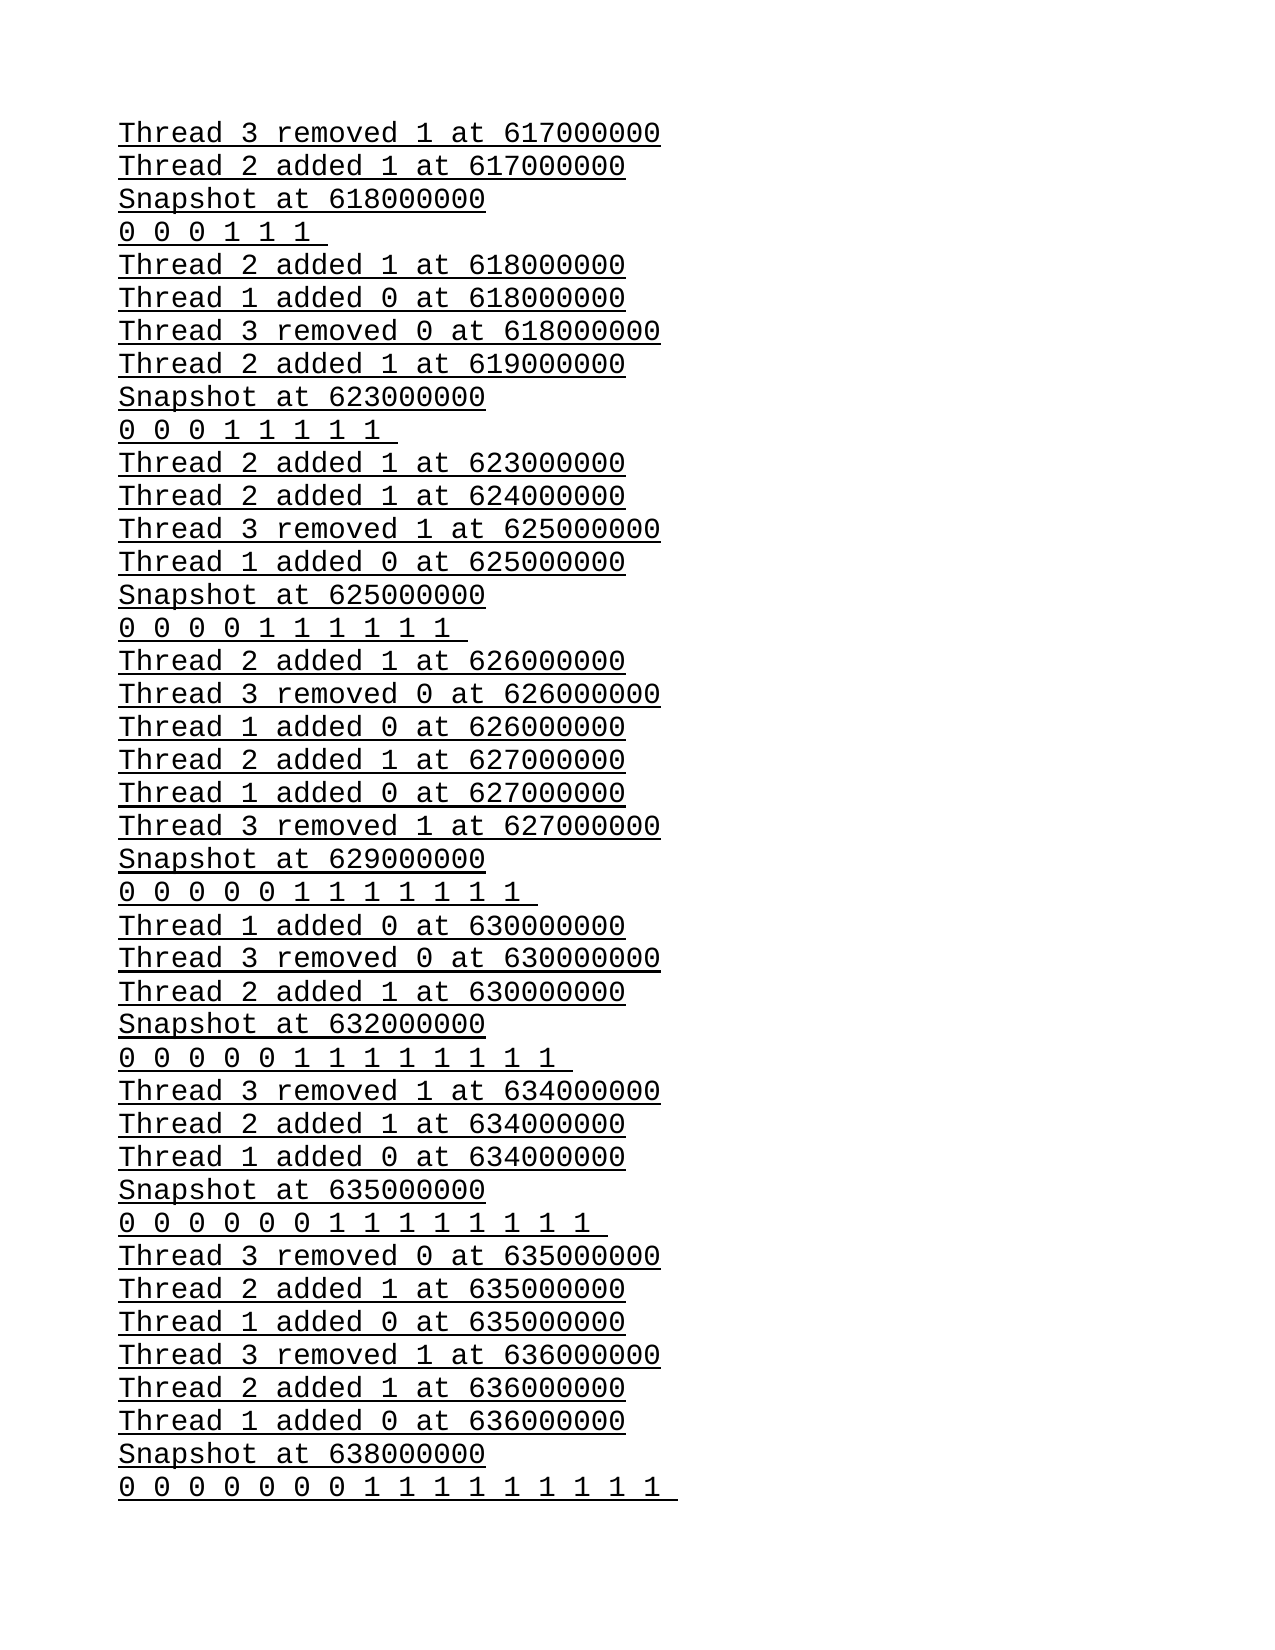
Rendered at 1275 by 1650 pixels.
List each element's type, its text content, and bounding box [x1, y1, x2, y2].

text Thread 2 added 1 at 634000000 [118, 1109, 1157, 1142]
text Thread 1 added 0 at 626000000 [118, 712, 1157, 746]
text Thread 2 added 1 at 618000000 [118, 250, 1157, 283]
text Thread 1 added 0 at 625000000 [118, 547, 1157, 580]
text Thread 2 added 1 at 617000000 [118, 151, 1157, 184]
text Thread 3 removed 0 at 618000000 [118, 316, 1157, 349]
text Thread 3 removed 0 at 626000000 [118, 679, 1157, 712]
text Thread 2 added 1 at 636000000 [118, 1373, 1157, 1406]
text Thread 3 removed 1 at 636000000 [118, 1340, 1157, 1373]
text Thread 2 added 1 at 626000000 [118, 646, 1157, 679]
text 0 0 0 0 0 1 1 1 1 1 1 1 1 [118, 1043, 1157, 1076]
text Thread 1 added 0 at 636000000 [118, 1406, 1157, 1439]
text Thread 3 removed 1 at 627000000 [118, 812, 1157, 844]
text Snapshot at 629000000 [118, 844, 1157, 878]
text Thread 1 added 0 at 635000000 [118, 1307, 1157, 1340]
text Snapshot at 625000000 [118, 580, 1157, 613]
text Thread 1 added 0 at 630000000 [118, 911, 1157, 944]
text 0 0 0 0 0 1 1 1 1 1 1 1 [118, 878, 1157, 911]
text Snapshot at 623000000 [118, 382, 1157, 415]
text Thread 2 added 1 at 619000000 [118, 349, 1157, 382]
text Thread 3 removed 1 at 617000000 [118, 118, 1157, 151]
text Thread 2 added 1 at 635000000 [118, 1274, 1157, 1307]
text Snapshot at 618000000 [118, 184, 1157, 217]
text Thread 2 added 1 at 630000000 [118, 977, 1157, 1010]
text Thread 1 added 0 at 634000000 [118, 1142, 1157, 1175]
text Thread 2 added 1 at 624000000 [118, 481, 1157, 514]
text 0 0 0 1 1 1 1 1 [118, 415, 1157, 448]
text Thread 2 added 1 at 627000000 [118, 746, 1157, 778]
text 0 0 0 0 0 0 1 1 1 1 1 1 1 1 [118, 1208, 1157, 1241]
text Thread 3 removed 1 at 625000000 [118, 514, 1157, 547]
text Snapshot at 638000000 [118, 1439, 1157, 1472]
text Snapshot at 632000000 [118, 1010, 1157, 1043]
text Thread 1 added 0 at 627000000 [118, 778, 1157, 812]
text Snapshot at 635000000 [118, 1175, 1157, 1208]
text 0 0 0 1 1 1 [118, 217, 1157, 250]
text Thread 1 added 0 at 618000000 [118, 283, 1157, 316]
text Thread 3 removed 0 at 630000000 [118, 944, 1157, 977]
text Thread 3 removed 1 at 634000000 [118, 1076, 1157, 1109]
text 0 0 0 0 0 0 0 1 1 1 1 1 1 1 1 1 [118, 1472, 1157, 1505]
text Thread 2 added 1 at 623000000 [118, 448, 1157, 481]
text 0 0 0 0 1 1 1 1 1 1 [118, 613, 1157, 646]
text Thread 3 removed 0 at 635000000 [118, 1241, 1157, 1274]
